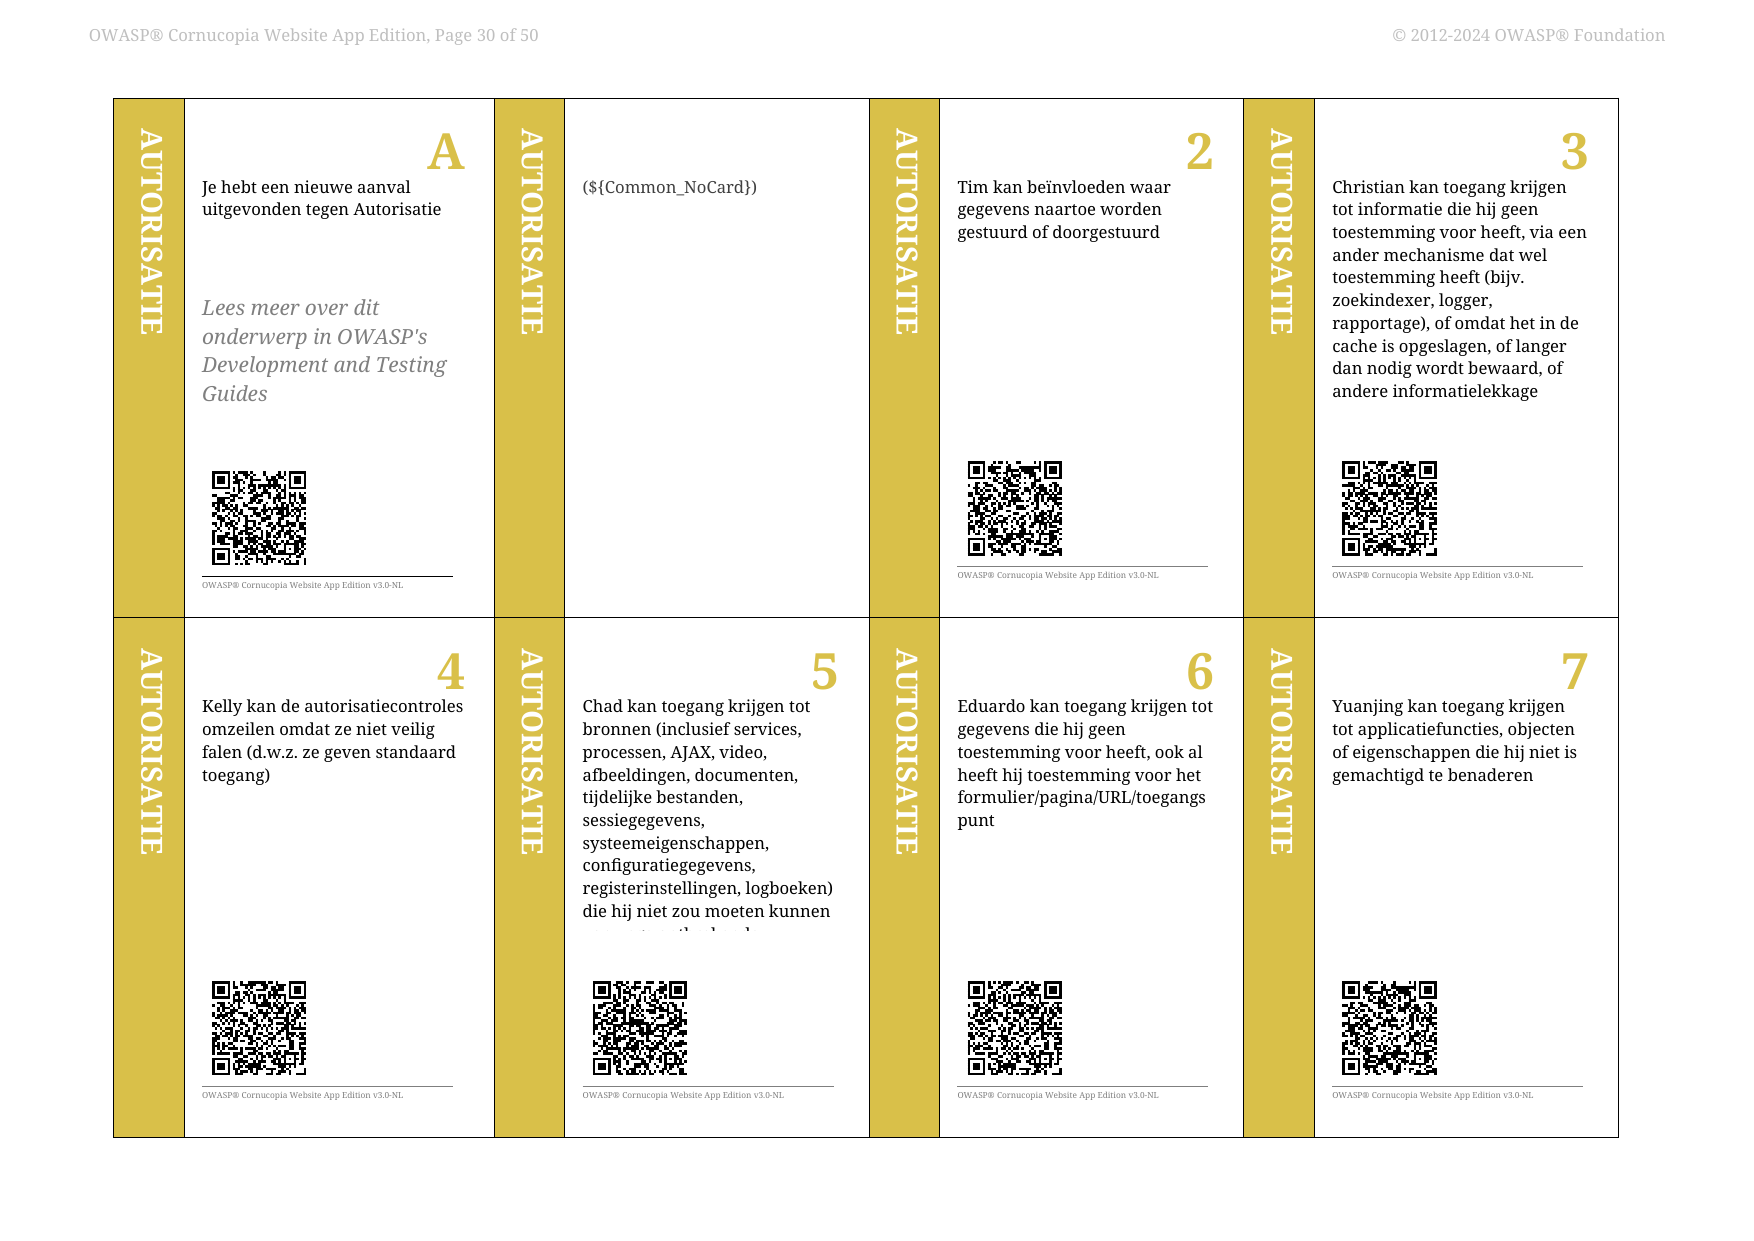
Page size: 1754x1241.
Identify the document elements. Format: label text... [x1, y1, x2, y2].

table_header AUTORISATIE [1244, 99, 1314, 617]
table_cell AUTORISATIE [495, 618, 564, 1137]
table_cell Eduardo kan toegang krijgen tot gegevens die hij geen toestemming voor heeft, ook al heeft hij toestemming voor het formulier/pagina/URL/toegangspunt [940, 694, 1243, 930]
table_header [583, 931, 833, 1086]
table_header 2 [940, 99, 1243, 174]
table_cell 5 [565, 618, 869, 694]
table_cell Lees meer over dit onderwerp in OWASP's Development and Testing Guides [185, 293, 494, 411]
table_cell [565, 930, 869, 1137]
table_header [108, 98, 113, 1137]
table_header [202, 440, 453, 576]
table_header [957, 412, 1208, 566]
table_cell OWASP® Cornucopia Website App Edition v3.0-NL [957, 567, 1208, 581]
table_header [1332, 412, 1583, 566]
table_cell AUTORISATIE [114, 618, 184, 1137]
table_header A [185, 99, 494, 174]
table_cell OWASP® Cornucopia Website App Edition v3.0-NL [1332, 1087, 1583, 1101]
table_cell Kelly kan de autorisatiecontroles omzeilen omdat ze niet veilig falen (d.w.z. ze geven standaard toegang) [185, 694, 494, 930]
table_cell [940, 411, 1243, 617]
table_cell [940, 930, 1243, 1137]
table_cell 6 [940, 618, 1243, 694]
table_cell [1315, 930, 1618, 1137]
table_header [1332, 1101, 1583, 1137]
table_cell Je hebt een nieuwe aanval uitgevonden tegen Autorisatie [185, 174, 494, 292]
table_cell OWASP® Cornucopia Website App Edition v3.0-NL [957, 1087, 1208, 1101]
table_cell Chad kan toegang krijgen tot bronnen (inclusief services, processen, AJAX, video, afbeeldingen, documenten, tijdelijke bestanden, sessiegegevens, systeemeigenschappen, configuratiegegevens, registerinstellingen, logboeken) die hij niet zou moeten kunnen vanwege ontbrekende autorisatie, of als gevolg van overmatige privileges (bijvoorbeeld het niet gebruiken van het principe van de minste privileges) [565, 694, 869, 930]
table_cell Yuanjing kan toegang krijgen tot applicatiefuncties, objecten of eigenschappen die hij niet is gemachtigd te benaderen [1315, 694, 1618, 930]
table_header [1332, 931, 1583, 1086]
table_cell [565, 411, 869, 617]
table_cell [185, 930, 494, 1137]
table_header [202, 931, 453, 1086]
table_cell Christian kan toegang krijgen tot informatie die hij geen toestemming voor heeft, via een ander mechanisme dat wel toestemming heeft (bijv. zoekindexer, logger, rapportage), of omdat het in de cache is opgeslagen, of langer dan nodig wordt bewaard, of andere informatielekkage [1315, 174, 1618, 411]
table_cell [1315, 411, 1618, 617]
table_header AUTORISATIE [114, 99, 184, 617]
table_cell (${Common_NoCard}) [565, 174, 869, 411]
table_cell 7 [1315, 618, 1618, 694]
table_cell 4 [185, 618, 494, 694]
table_header [957, 931, 1208, 1086]
table_cell OWASP® Cornucopia Website App Edition v3.0-NL [583, 1087, 833, 1101]
table_cell Tim kan beïnvloeden waar gegevens naartoe worden gestuurd of doorgestuurd [940, 174, 1243, 411]
table_header 3 [1315, 99, 1618, 174]
table_cell AUTORISATIE [1244, 618, 1314, 1137]
table_cell OWASP® Cornucopia Website App Edition v3.0-NL [202, 577, 453, 591]
table_cell AUTORISATIE [870, 618, 939, 1137]
table_header AUTORISATIE [870, 99, 939, 617]
table_cell [185, 411, 494, 617]
table_header [565, 99, 869, 174]
table_cell OWASP® Cornucopia Website App Edition v3.0-NL [202, 1087, 453, 1101]
table_header AUTORISATIE [495, 99, 564, 617]
table_cell OWASP® Cornucopia Website App Edition v3.0-NL [1332, 567, 1583, 581]
